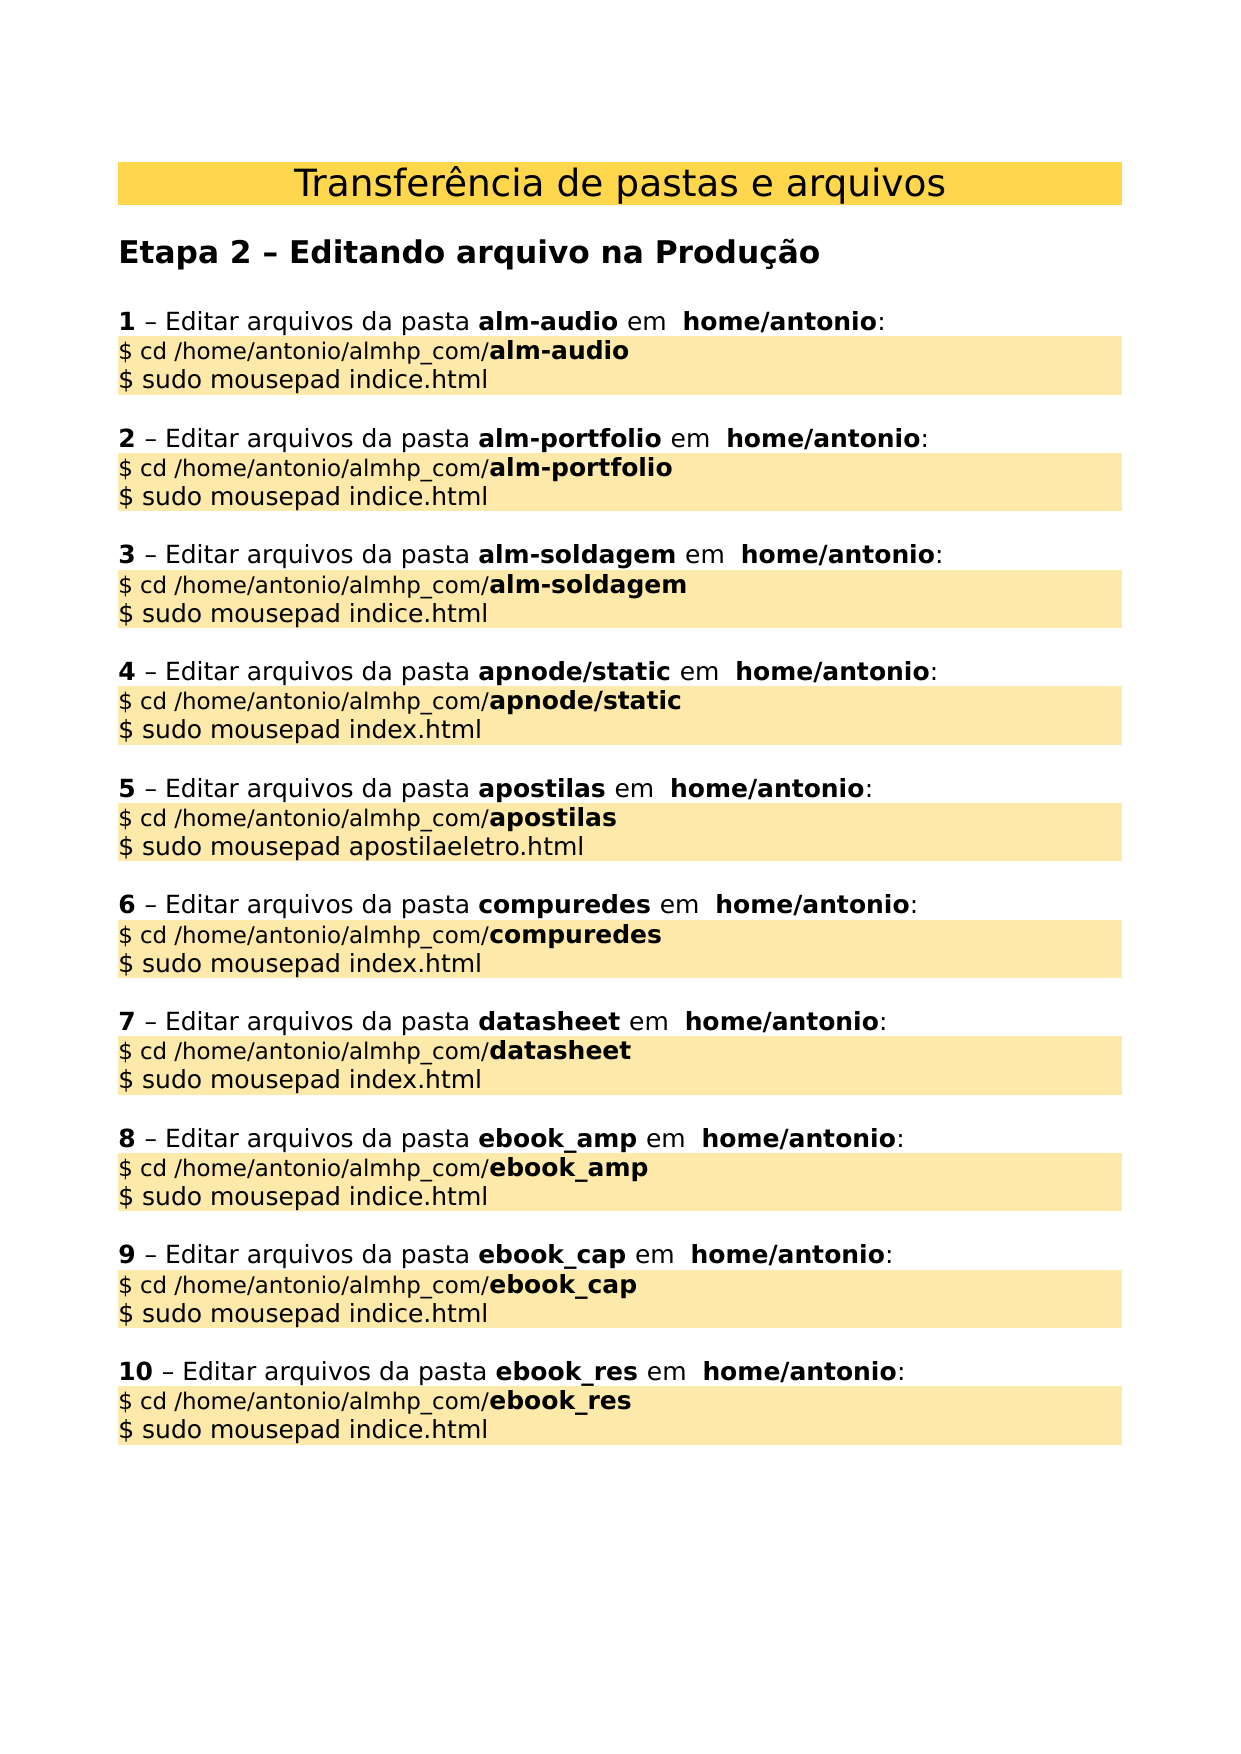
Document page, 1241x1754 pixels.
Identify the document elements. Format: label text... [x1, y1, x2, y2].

text Transferência de pastas e arquivos [118, 162, 1122, 205]
text $ sudo mousepad indice.html [118, 1299, 1122, 1328]
text 9 – Editar arquivos da pasta ebook_cap em home/antonio: [118, 1241, 1122, 1270]
text $ cd /home/antonio/almhp_com/alm-portfolio [118, 453, 1122, 482]
text $ cd /home/antonio/almhp_com/datasheet [118, 1036, 1122, 1066]
text $ cd /home/antonio/almhp_com/compuredes [118, 920, 1122, 949]
text $ sudo mousepad index.html [118, 716, 1122, 745]
text $ cd /home/antonio/almhp_com/ebook_res [118, 1386, 1122, 1416]
text 5 – Editar arquivos da pasta apostilas em home/antonio: [118, 774, 1122, 803]
text $ sudo mousepad apostilaeletro.html [118, 832, 1122, 861]
text $ sudo mousepad indice.html [118, 482, 1122, 511]
text $ sudo mousepad indice.html [118, 1182, 1122, 1211]
text $ cd /home/antonio/almhp_com/alm-audio [118, 336, 1122, 366]
text $ cd /home/antonio/almhp_com/ebook_amp [118, 1153, 1122, 1182]
text 3 – Editar arquivos da pasta alm-soldagem em home/antonio: [118, 541, 1122, 570]
text $ sudo mousepad index.html [118, 949, 1122, 978]
text $ cd /home/antonio/almhp_com/alm-soldagem [118, 570, 1122, 599]
text 8 – Editar arquivos da pasta ebook_amp em home/antonio: [118, 1124, 1122, 1153]
text $ sudo mousepad indice.html [118, 599, 1122, 628]
text $ cd /home/antonio/almhp_com/apostilas [118, 803, 1122, 832]
text $ sudo mousepad index.html [118, 1066, 1122, 1095]
text $ cd /home/antonio/almhp_com/ebook_cap [118, 1270, 1122, 1299]
text 7 – Editar arquivos da pasta datasheet em home/antonio: [118, 1007, 1122, 1036]
text 6 – Editar arquivos da pasta compuredes em home/antonio: [118, 891, 1122, 920]
text 4 – Editar arquivos da pasta apnode/static em home/antonio: [118, 657, 1122, 686]
text 1 – Editar arquivos da pasta alm-audio em home/antonio: [118, 307, 1122, 336]
text Etapa 2 – Editando arquivo na Produção [118, 234, 1122, 271]
text $ sudo mousepad indice.html [118, 366, 1122, 395]
text $ cd /home/antonio/almhp_com/apnode/static [118, 686, 1122, 716]
text $ sudo mousepad indice.html [118, 1416, 1122, 1445]
text 2 – Editar arquivos da pasta alm-portfolio em home/antonio: [118, 424, 1122, 453]
text 10 – Editar arquivos da pasta ebook_res em home/antonio: [118, 1357, 1122, 1386]
